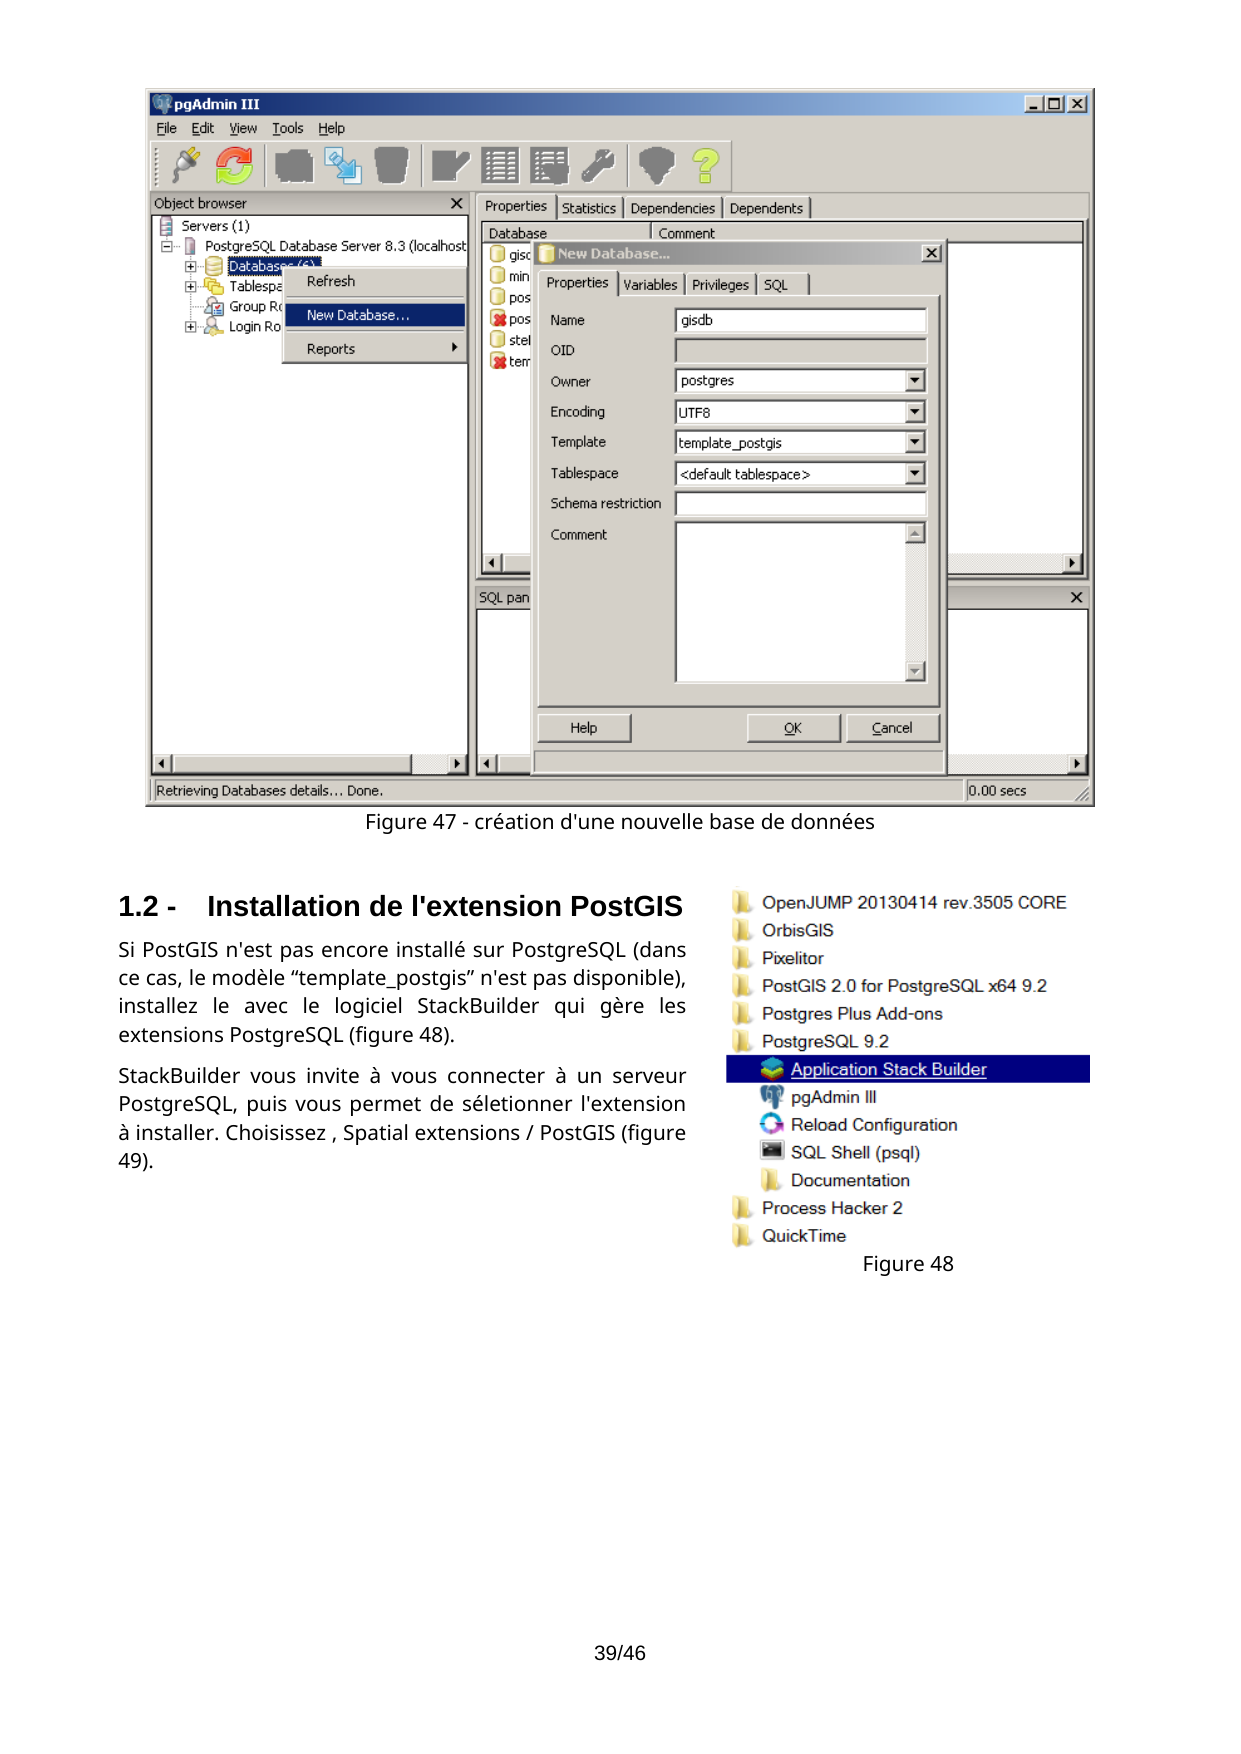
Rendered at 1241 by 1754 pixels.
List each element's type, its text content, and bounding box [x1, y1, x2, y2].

picture [145, 88, 1095, 807]
subtitle [705, 1277, 1111, 1298]
text Figure 48 [705, 899, 1111, 1277]
text StackBuilder vous invite à vous connecter à un serveur PostgreSQL, puis vous permet de séletionner l'extension à installer. Choisissez , Spatial extensions / PostGIS (figure 49). [118, 1061, 705, 1175]
text Figure 47 - création d'une nouvelle base de données [145, 807, 1095, 836]
subtitle [1090, 886, 1122, 922]
subtitle Installation de l'extension PostGIS [118, 886, 726, 922]
text Si PostGIS n'est pas encore installé sur PostgreSQL (dans ce cas, le modèle “template_postgis” n'est pas disponible), installez le avec le logiciel StackBuilder qui gère les extensions PostgreSQL (figure 48). [118, 935, 705, 1048]
